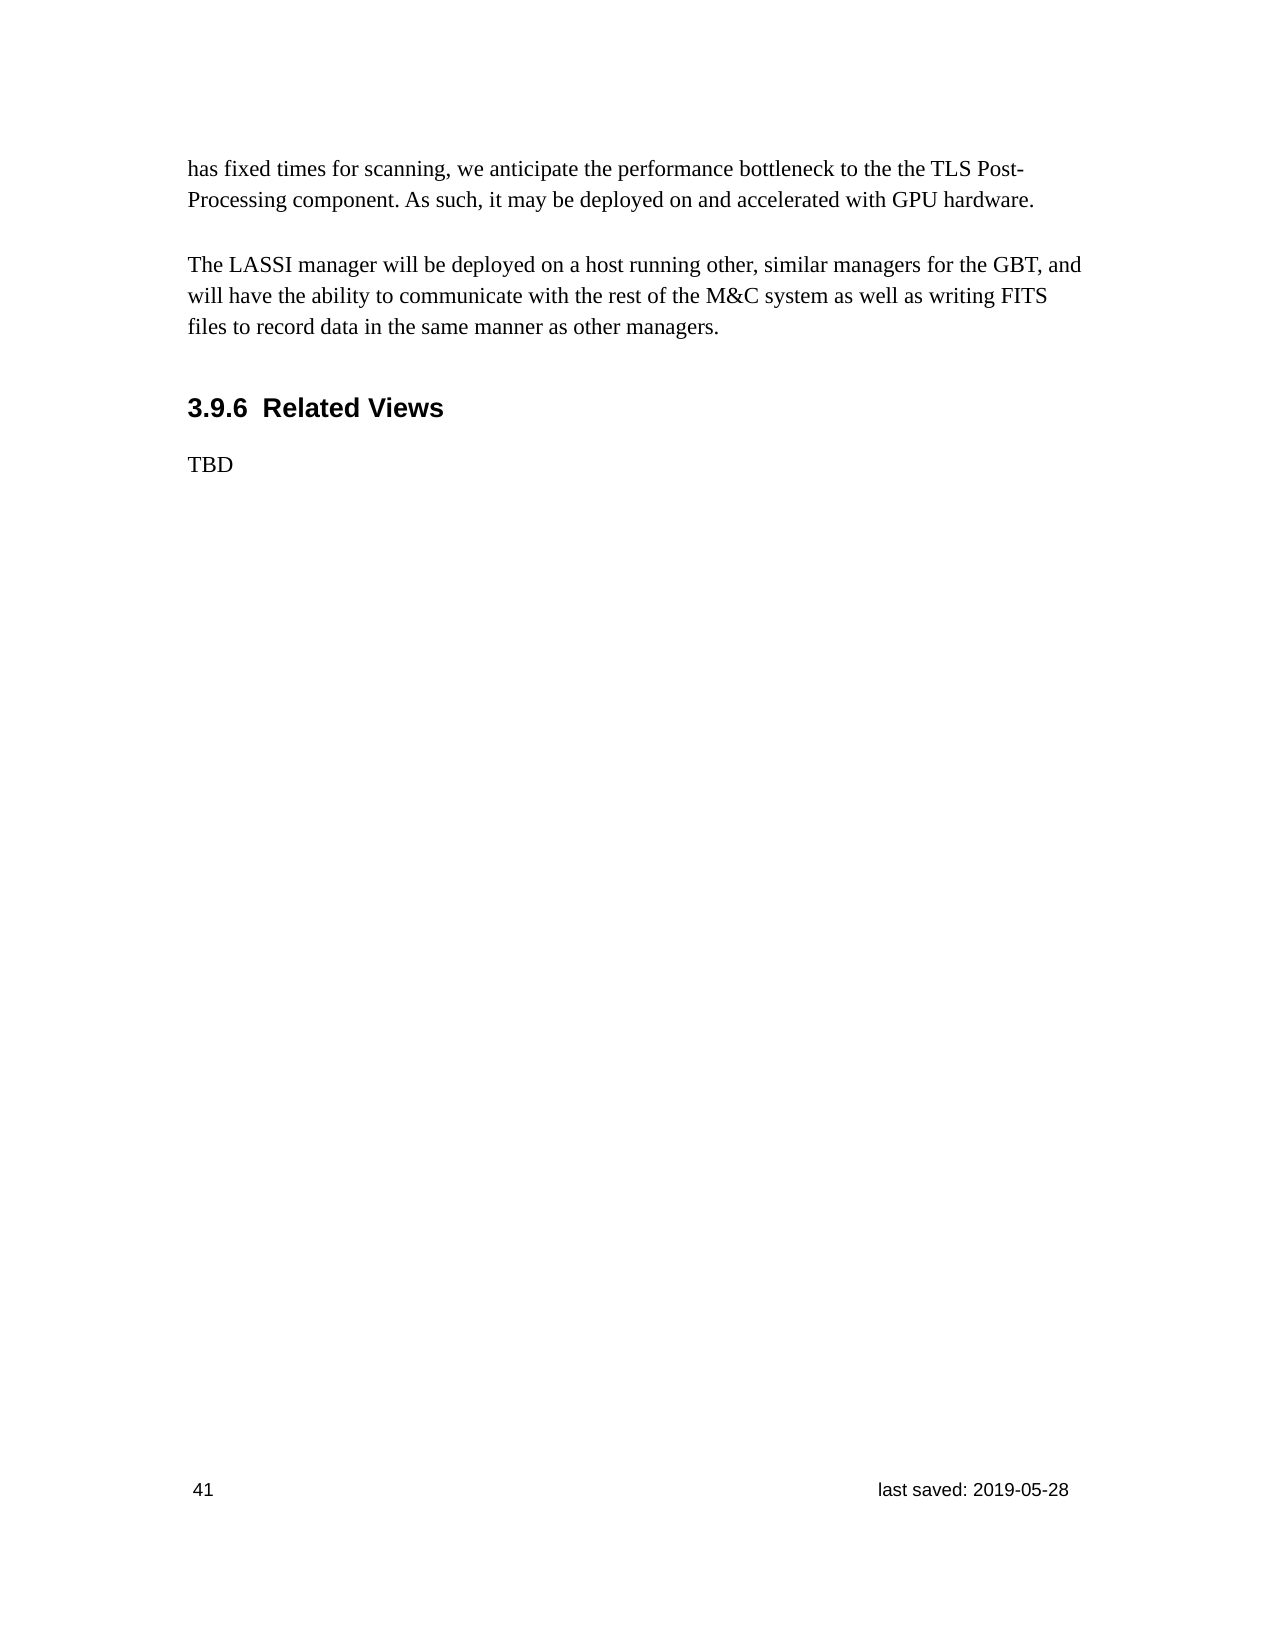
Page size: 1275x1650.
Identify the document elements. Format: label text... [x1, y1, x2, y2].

text The LASSI manager will be deployed on a host running other, similar managers for the GBT, and will have the ability to communicate with the rest of the M&C system as well as writing FITS files to record data in the same manner as other managers. [187, 246, 1087, 339]
text TBD [187, 446, 1087, 477]
text has fixed times for scanning, we anticipate the performance bottleneck to the the TLS Post-Processing component. As such, it may be deployed on and accelerated with GPU hardware. [187, 150, 1087, 212]
subtitle Related Views [187, 387, 1087, 423]
